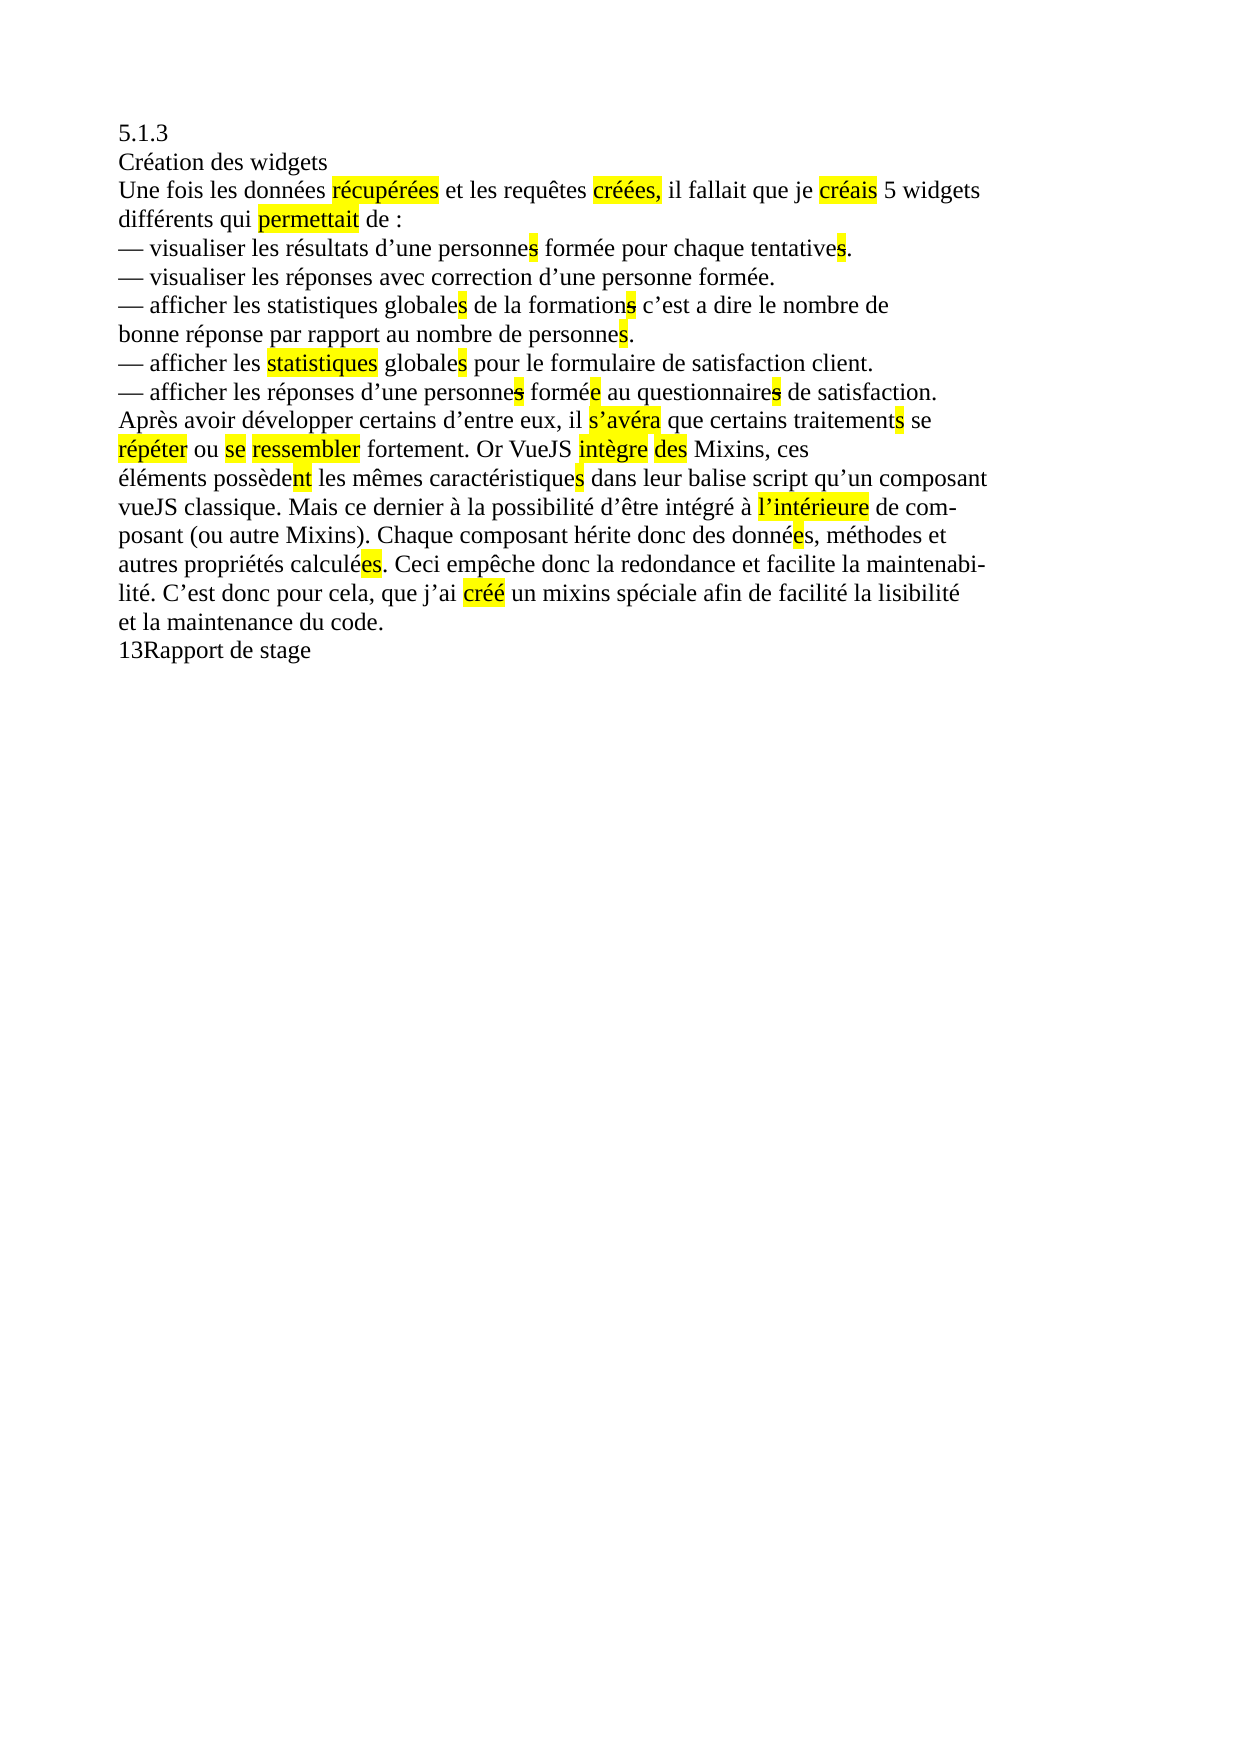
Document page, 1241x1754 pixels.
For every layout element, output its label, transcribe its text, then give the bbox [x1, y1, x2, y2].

text autres propriétés calculées. Ceci empêche donc la redondance et facilite la maintenabi- [118, 549, 1122, 578]
text — afficher les réponses d’une personnes formée au questionnaires de satisfaction. [118, 377, 1122, 406]
text — afficher les statistiques globales de la formations c’est a dire le nombre de [118, 291, 1122, 319]
text lité. C’est donc pour cela, que j’ai créé un mixins spéciale afin de facilité la lisibilité [118, 578, 1122, 607]
text 5.1.3 [118, 118, 1122, 147]
text posant (ou autre Mixins). Chaque composant hérite donc des données, méthodes et [118, 521, 1122, 549]
text — visualiser les réponses avec correction d’une personne formée. [118, 262, 1122, 291]
text bonne réponse par rapport au nombre de personnes. [118, 319, 1122, 348]
text éléments possèdent les mêmes caractéristiques dans leur balise script qu’un composant [118, 463, 1122, 492]
text — visualiser les résultats d’une personnes formée pour chaque tentatives. [118, 233, 1122, 262]
text vueJS classique. Mais ce dernier à la possibilité d’être intégré à l’intérieure de com- [118, 492, 1122, 521]
text répéter ou se ressembler fortement. Or VueJS intègre des Mixins, ces [118, 434, 1122, 463]
text — afficher les statistiques globales pour le formulaire de satisfaction client. [118, 348, 1122, 377]
text Après avoir développer certains d’entre eux, il s’avéra que certains traitements se [118, 406, 1122, 434]
text Une fois les données récupérées et les requêtes créées, il fallait que je créais 5 widgets [118, 176, 1122, 204]
text et la maintenance du code. [118, 607, 1122, 636]
text Création des widgets [118, 147, 1122, 176]
text différents qui permettait de : [118, 204, 1122, 233]
text 13Rapport de stage [118, 636, 1122, 664]
